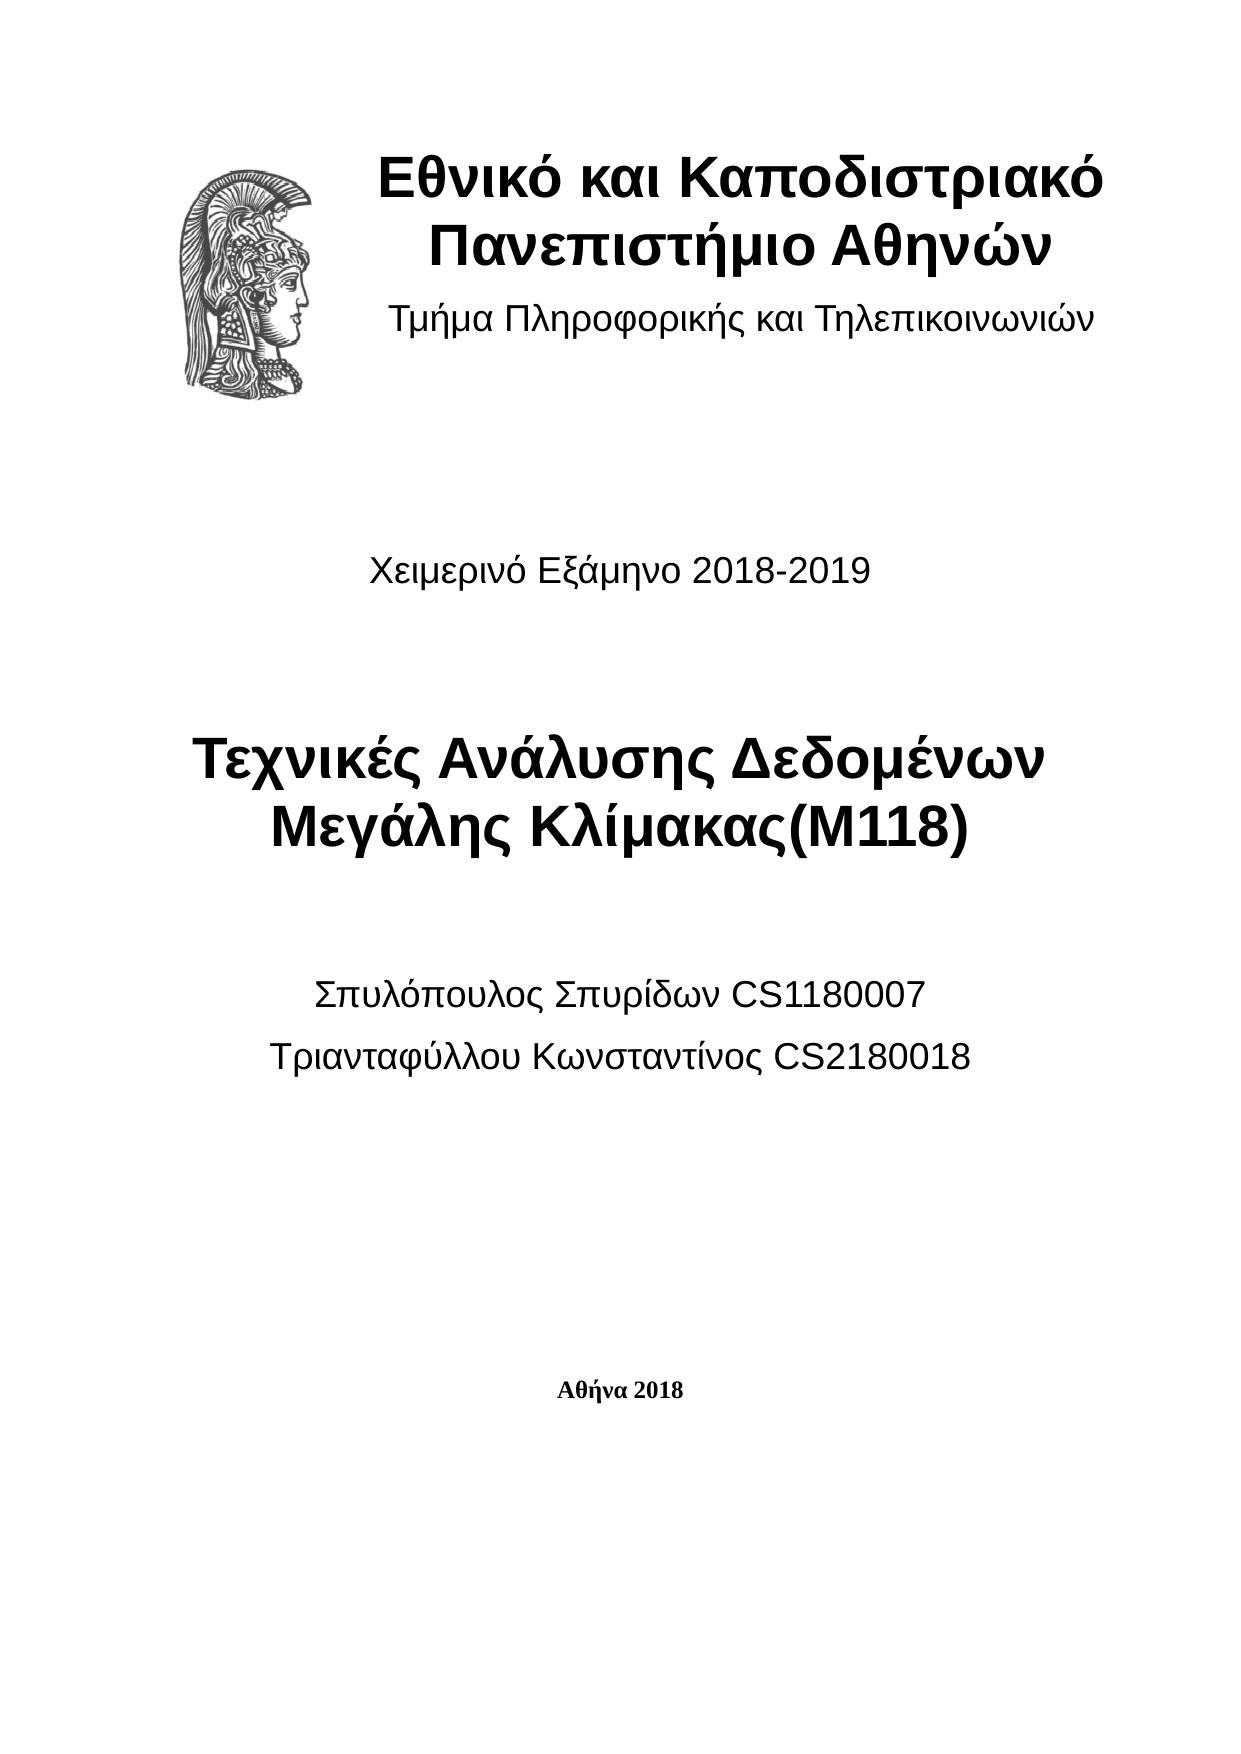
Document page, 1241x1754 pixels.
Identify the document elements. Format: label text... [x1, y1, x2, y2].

title [118, 143, 135, 277]
title Τεχνικές Ανάλυσης Δεδομένων Μεγάλης Κλίμακας(Μ118) [118, 724, 1122, 858]
picture [135, 124, 361, 452]
subtitle Χειμερινό Εξάμηνο 2018-2019 [118, 548, 1122, 591]
subtitle Τμήμα Πληροφορικής και Τηλεπικοινωνιών [361, 296, 1122, 339]
subtitle Τριανταφύλλου Κωνσταντίνος CS2180018 [118, 1034, 1122, 1077]
subtitle Σπυλόπουλος Σπυρίδων CS1180007 [118, 972, 1122, 1015]
text Αθήνα 2018 [118, 1375, 1122, 1404]
title Εθνικό και Καποδιστριακό Πανεπιστήμιο Αθηνών [361, 143, 1122, 277]
